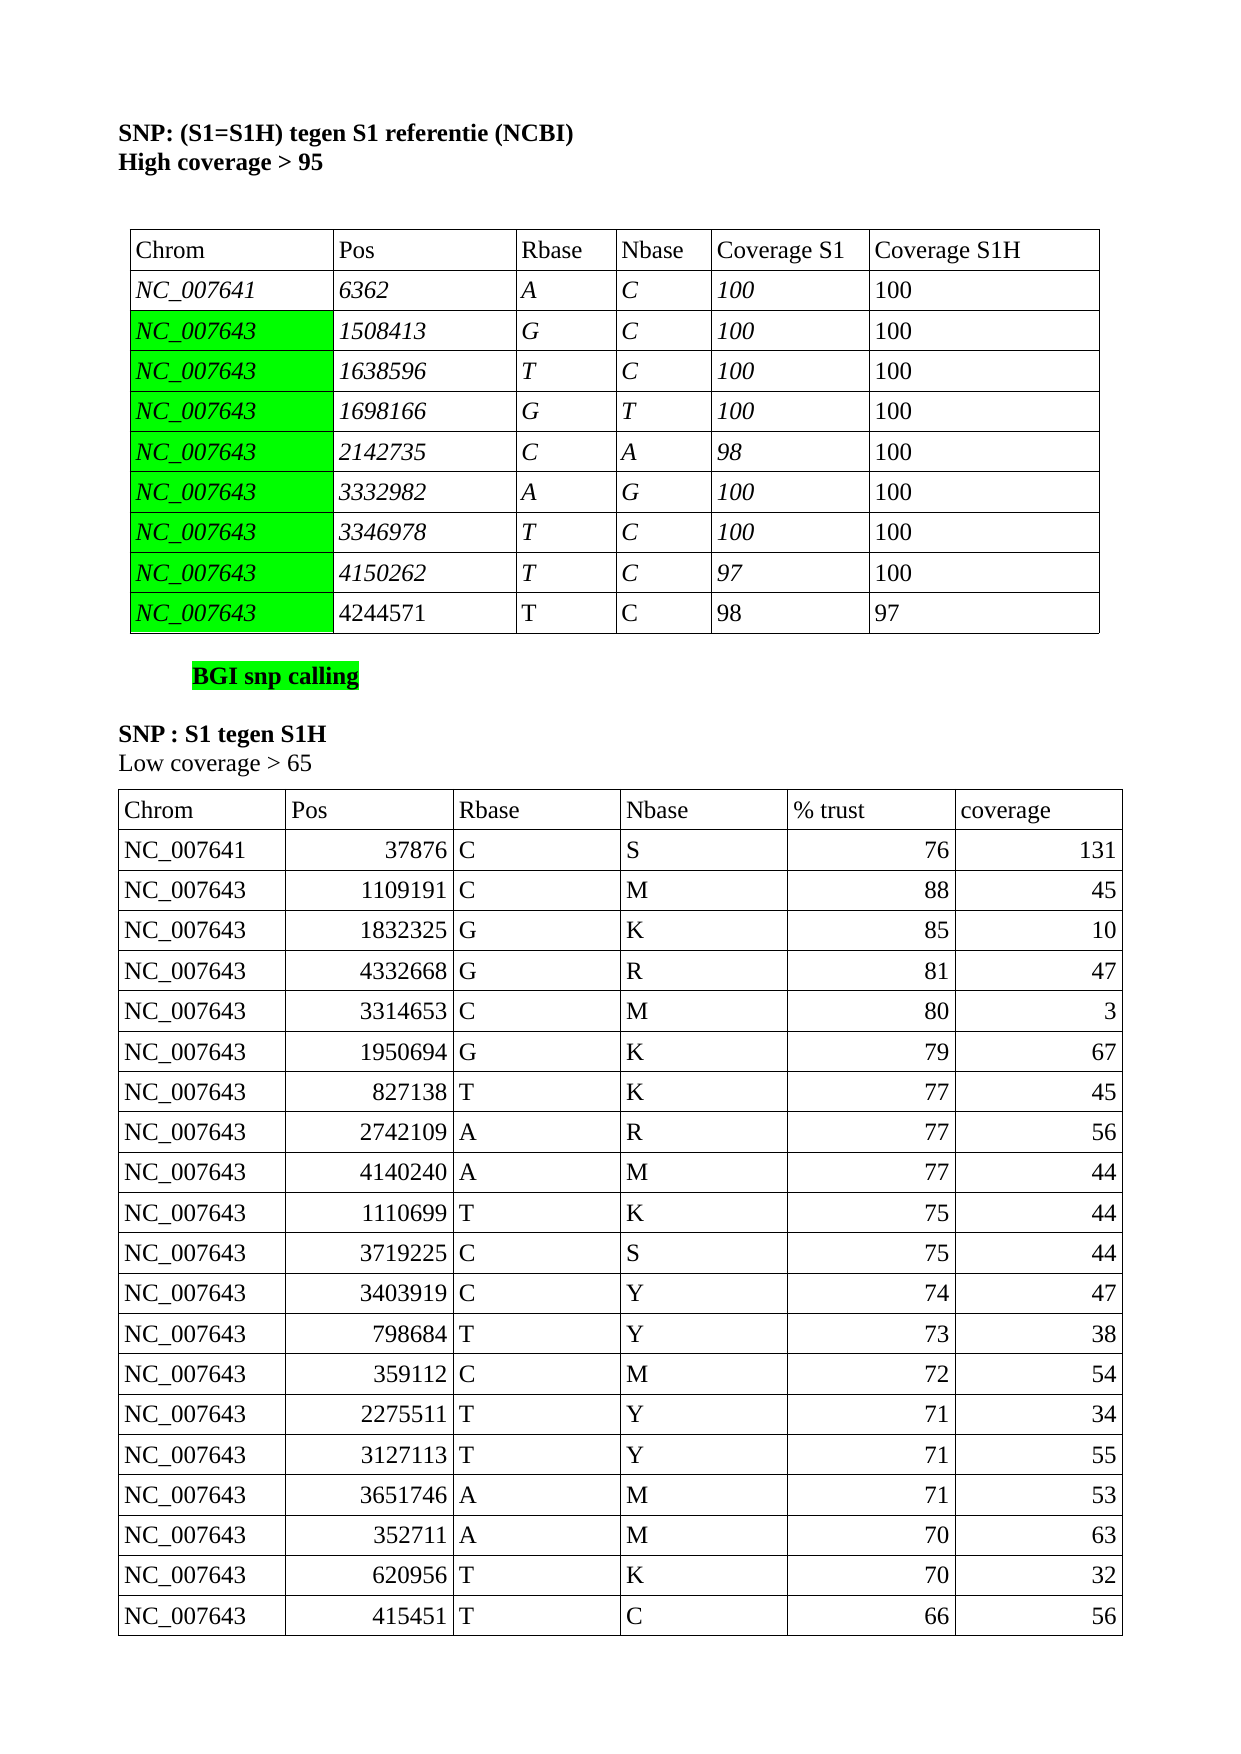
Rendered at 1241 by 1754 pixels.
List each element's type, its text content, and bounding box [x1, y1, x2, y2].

table_cell 74 [788, 1274, 955, 1313]
table_cell 76 [788, 830, 955, 869]
table_cell 70 [788, 1556, 955, 1595]
table_cell NC_007643 [131, 593, 333, 632]
table_cell C [617, 271, 711, 310]
table_header Chrom [131, 230, 333, 270]
table_cell 4244571 [334, 593, 516, 632]
table_cell NC_007643 [119, 1516, 285, 1555]
table_cell 55 [956, 1435, 1122, 1474]
table_cell 100 [712, 351, 869, 391]
table_cell T [517, 351, 616, 391]
table_cell 131 [956, 830, 1122, 869]
table_cell G [517, 392, 616, 431]
table_cell M [621, 1153, 787, 1192]
table_cell NC_007643 [119, 871, 285, 910]
table_cell 66 [788, 1596, 955, 1635]
table_cell 2275511 [286, 1395, 453, 1434]
table_cell NC_007643 [119, 1314, 285, 1353]
table_cell A [454, 1516, 620, 1555]
table_cell 100 [870, 513, 1099, 552]
table_cell 100 [712, 513, 869, 552]
table_cell 100 [870, 432, 1099, 471]
table_cell Y [621, 1435, 787, 1474]
table_cell 1832325 [286, 911, 453, 950]
table_cell 352711 [286, 1516, 453, 1555]
table_cell NC_007643 [119, 951, 285, 990]
table_cell 71 [788, 1395, 955, 1434]
table_cell 97 [712, 553, 869, 592]
table_cell 620956 [286, 1556, 453, 1595]
text Low coverage > 65 [118, 748, 1122, 776]
table_cell 70 [788, 1516, 955, 1555]
table_cell 3719225 [286, 1233, 453, 1273]
table_cell 6362 [334, 271, 516, 310]
table_cell 100 [870, 271, 1099, 310]
table_cell 100 [712, 392, 869, 431]
table_cell 56 [956, 1112, 1122, 1152]
table_cell C [517, 432, 616, 471]
table_cell NC_007643 [131, 392, 333, 431]
table_cell 798684 [286, 1314, 453, 1353]
table_cell 47 [956, 951, 1122, 990]
table_cell 47 [956, 1274, 1122, 1313]
table_cell 3346978 [334, 513, 516, 552]
table_cell 53 [956, 1475, 1122, 1514]
table_cell K [621, 1556, 787, 1595]
table_cell NC_007643 [119, 1354, 285, 1393]
table_cell 100 [870, 553, 1099, 592]
table_cell Y [621, 1395, 787, 1434]
table_cell A [617, 432, 711, 471]
table_header Rbase [517, 230, 616, 270]
table_cell 1638596 [334, 351, 516, 391]
table_cell NC_007643 [119, 1435, 285, 1474]
table_cell 1950694 [286, 1032, 453, 1071]
table_cell A [454, 1153, 620, 1192]
table_cell M [621, 1354, 787, 1393]
table_cell 80 [788, 991, 955, 1031]
table_cell 75 [788, 1193, 955, 1232]
table_cell 77 [788, 1153, 955, 1192]
table_cell NC_007641 [131, 271, 333, 310]
table_cell C [617, 513, 711, 552]
table_cell T [454, 1435, 620, 1474]
table_cell C [454, 871, 620, 910]
table_cell NC_007643 [119, 1193, 285, 1232]
table_cell 45 [956, 1072, 1122, 1111]
table_cell NC_007643 [131, 351, 333, 391]
table_cell 100 [870, 311, 1099, 350]
table_cell G [454, 911, 620, 950]
table_cell NC_007643 [119, 1274, 285, 1313]
table_cell 79 [788, 1032, 955, 1071]
table_header Rbase [454, 790, 620, 829]
table_cell NC_007643 [119, 1032, 285, 1071]
table_cell NC_007643 [131, 432, 333, 471]
table_cell NC_007643 [119, 1475, 285, 1514]
table_cell C [617, 553, 711, 592]
table_cell 85 [788, 911, 955, 950]
table_cell M [621, 991, 787, 1031]
table_cell C [454, 830, 620, 869]
table_cell 98 [712, 593, 869, 632]
table_header Coverage S1 [712, 230, 869, 270]
table_cell G [454, 1032, 620, 1071]
table_cell 3 [956, 991, 1122, 1031]
table_cell 37876 [286, 830, 453, 869]
table_cell T [617, 392, 711, 431]
table_cell C [454, 1354, 620, 1393]
table_cell 4332668 [286, 951, 453, 990]
table_cell A [517, 271, 616, 310]
table_cell NC_007643 [119, 911, 285, 950]
table_cell Y [621, 1274, 787, 1313]
table_cell 72 [788, 1354, 955, 1393]
table_cell 3127113 [286, 1435, 453, 1474]
table_cell G [517, 311, 616, 350]
table_cell S [621, 1233, 787, 1273]
table_cell T [517, 553, 616, 592]
table_cell A [454, 1475, 620, 1514]
table_cell NC_007643 [119, 1153, 285, 1192]
table_cell 100 [870, 472, 1099, 512]
table_cell T [454, 1395, 620, 1434]
table_cell 3403919 [286, 1274, 453, 1313]
table_cell NC_007643 [119, 1556, 285, 1595]
table_cell 73 [788, 1314, 955, 1353]
table_cell 38 [956, 1314, 1122, 1353]
table_cell 100 [870, 351, 1099, 391]
table_cell 100 [870, 392, 1099, 431]
table_cell NC_007643 [119, 1596, 285, 1635]
table_cell 359112 [286, 1354, 453, 1393]
table_cell C [454, 991, 620, 1031]
table_cell 44 [956, 1153, 1122, 1192]
table_cell T [454, 1193, 620, 1232]
table_cell T [454, 1314, 620, 1353]
table_cell 100 [712, 271, 869, 310]
table_header % trust [788, 790, 955, 829]
table_cell 1698166 [334, 392, 516, 431]
table_cell G [617, 472, 711, 512]
table_cell A [454, 1112, 620, 1152]
table_cell M [621, 1475, 787, 1514]
table_cell M [621, 1516, 787, 1555]
table_cell NC_007643 [119, 1233, 285, 1273]
table_cell 98 [712, 432, 869, 471]
table_cell NC_007643 [131, 553, 333, 592]
table_cell C [454, 1233, 620, 1273]
table_cell 77 [788, 1112, 955, 1152]
table_cell 3332982 [334, 472, 516, 512]
text SNP: (S1=S1H) tegen S1 referentie (NCBI) [118, 118, 1122, 147]
table_cell 2142735 [334, 432, 516, 471]
table_cell K [621, 1072, 787, 1111]
table_cell 88 [788, 871, 955, 910]
table_cell 45 [956, 871, 1122, 910]
table_cell NC_007643 [131, 311, 333, 350]
table_cell 100 [712, 311, 869, 350]
table_cell NC_007643 [131, 513, 333, 552]
table_header Pos [286, 790, 453, 829]
table_cell 415451 [286, 1596, 453, 1635]
table_cell NC_007643 [119, 991, 285, 1031]
table_cell C [621, 1596, 787, 1635]
table_cell NC_007643 [119, 1072, 285, 1111]
table_cell 71 [788, 1475, 955, 1514]
table_cell 71 [788, 1435, 955, 1474]
table_cell 75 [788, 1233, 955, 1273]
table_cell 97 [870, 593, 1099, 632]
table_cell T [454, 1596, 620, 1635]
table_header Coverage S1H [870, 230, 1099, 270]
table_cell T [517, 513, 616, 552]
table_cell 81 [788, 951, 955, 990]
table_cell S [621, 830, 787, 869]
table_cell NC_007643 [119, 1112, 285, 1152]
table_cell C [617, 351, 711, 391]
table_cell 100 [712, 472, 869, 512]
table_cell A [517, 472, 616, 512]
table_cell C [454, 1274, 620, 1313]
table_header Nbase [617, 230, 711, 270]
table_cell 1508413 [334, 311, 516, 350]
table_header coverage [956, 790, 1122, 829]
text BGI snp calling [118, 661, 1122, 690]
table_cell T [517, 593, 616, 632]
table_cell 44 [956, 1193, 1122, 1232]
table_cell 4140240 [286, 1153, 453, 1192]
table_cell C [617, 311, 711, 350]
table_cell NC_007643 [131, 472, 333, 512]
table_cell 56 [956, 1596, 1122, 1635]
table_cell 77 [788, 1072, 955, 1111]
table_cell NC_007641 [119, 830, 285, 869]
table_cell T [454, 1556, 620, 1595]
table_cell K [621, 911, 787, 950]
table_cell K [621, 1032, 787, 1071]
table_cell 63 [956, 1516, 1122, 1555]
text SNP : S1 tegen S1H [118, 719, 1122, 748]
table_cell 67 [956, 1032, 1122, 1071]
table_cell 3651746 [286, 1475, 453, 1514]
table_cell 54 [956, 1354, 1122, 1393]
table_cell 1110699 [286, 1193, 453, 1232]
table_header Pos [334, 230, 516, 270]
table_cell Y [621, 1314, 787, 1353]
table_cell R [621, 1112, 787, 1152]
table_cell 1109191 [286, 871, 453, 910]
table_cell 32 [956, 1556, 1122, 1595]
table_cell T [454, 1072, 620, 1111]
table_header Nbase [621, 790, 787, 829]
table_cell 4150262 [334, 553, 516, 592]
table_cell R [621, 951, 787, 990]
text High coverage > 95 [118, 147, 1122, 176]
table_cell 10 [956, 911, 1122, 950]
table_cell NC_007643 [119, 1395, 285, 1434]
table_header Chrom [119, 790, 285, 829]
table_cell C [617, 593, 711, 632]
table_cell 34 [956, 1395, 1122, 1434]
table_cell 44 [956, 1233, 1122, 1273]
table_cell 3314653 [286, 991, 453, 1031]
table_cell K [621, 1193, 787, 1232]
table_cell M [621, 871, 787, 910]
table_cell 827138 [286, 1072, 453, 1111]
table_cell 2742109 [286, 1112, 453, 1152]
table_cell G [454, 951, 620, 990]
